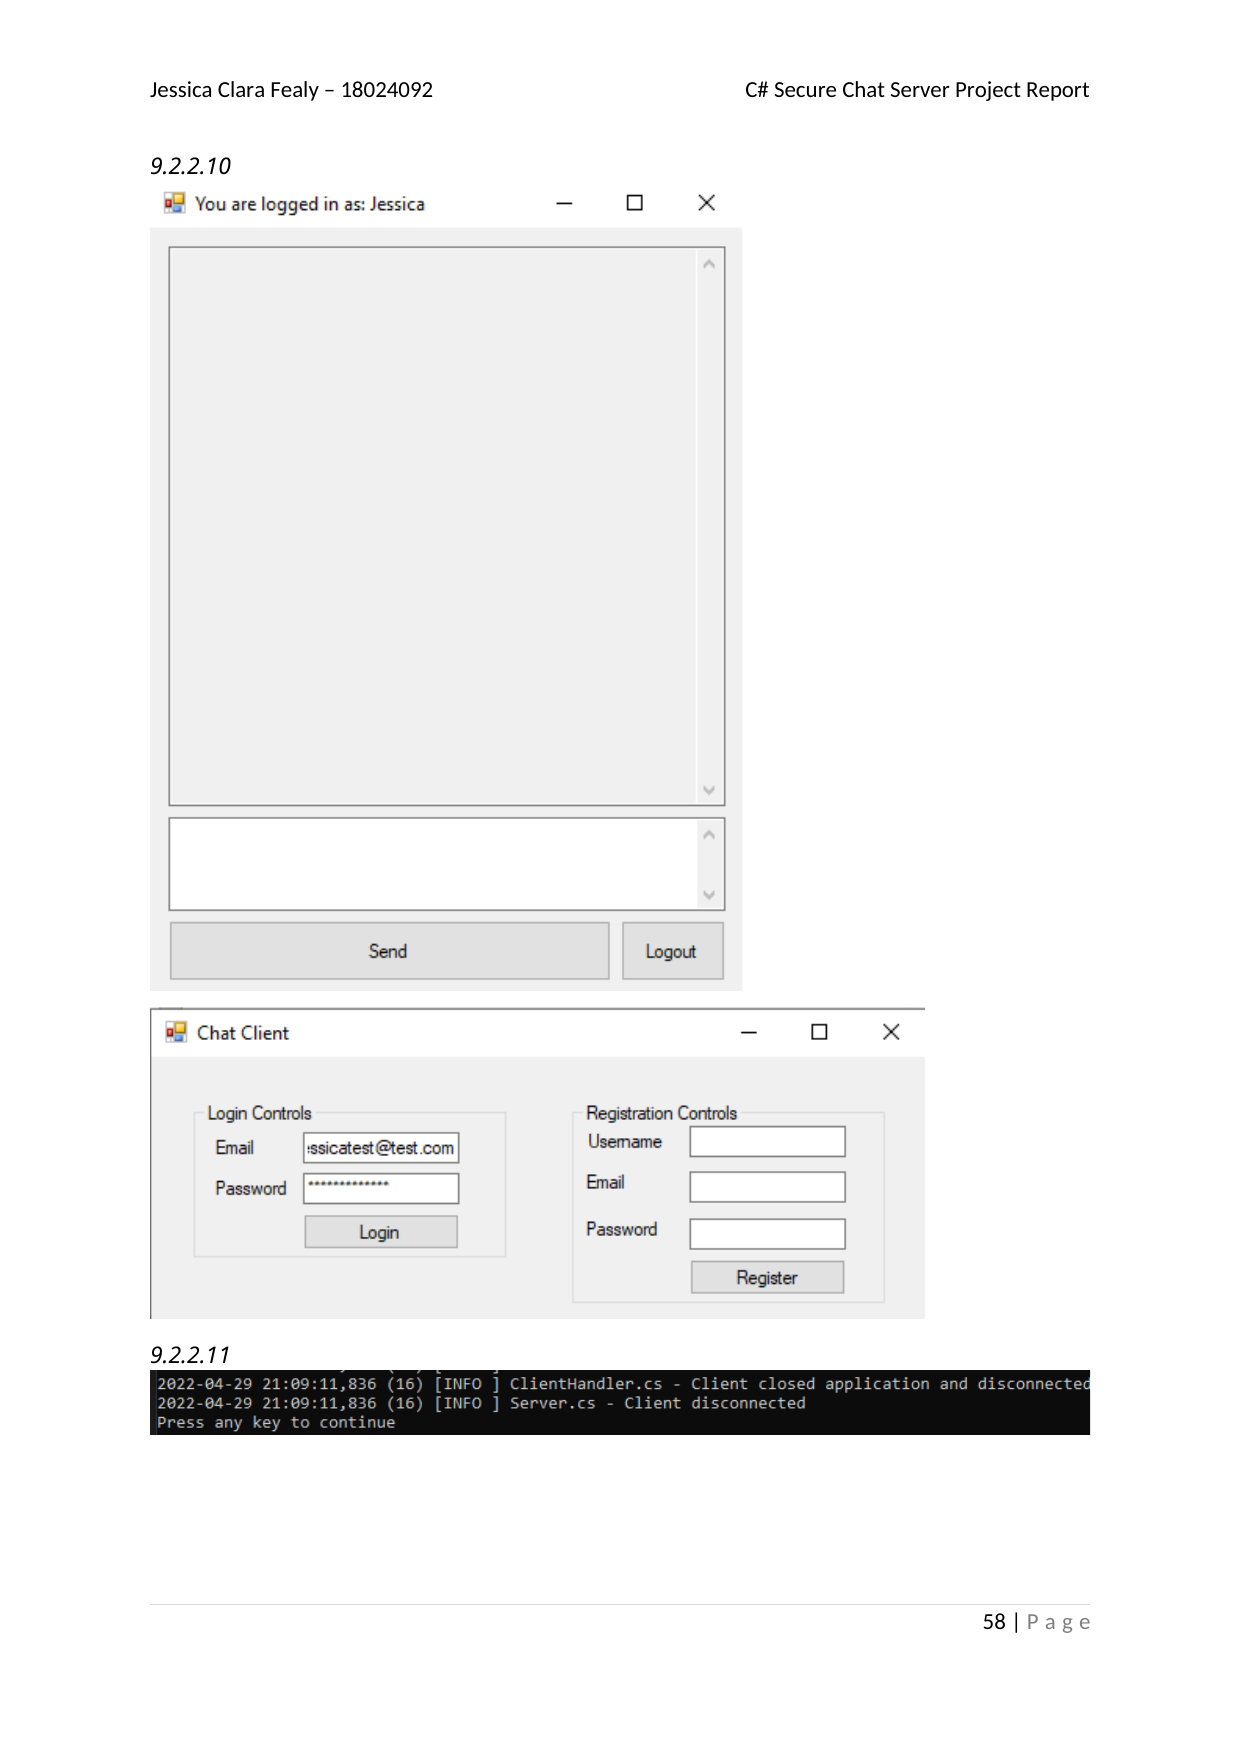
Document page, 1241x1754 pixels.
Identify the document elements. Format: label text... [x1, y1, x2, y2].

subtitle 9.2.2.10 [150, 150, 1090, 181]
subtitle 9.2.2.11 [150, 1339, 1090, 1370]
